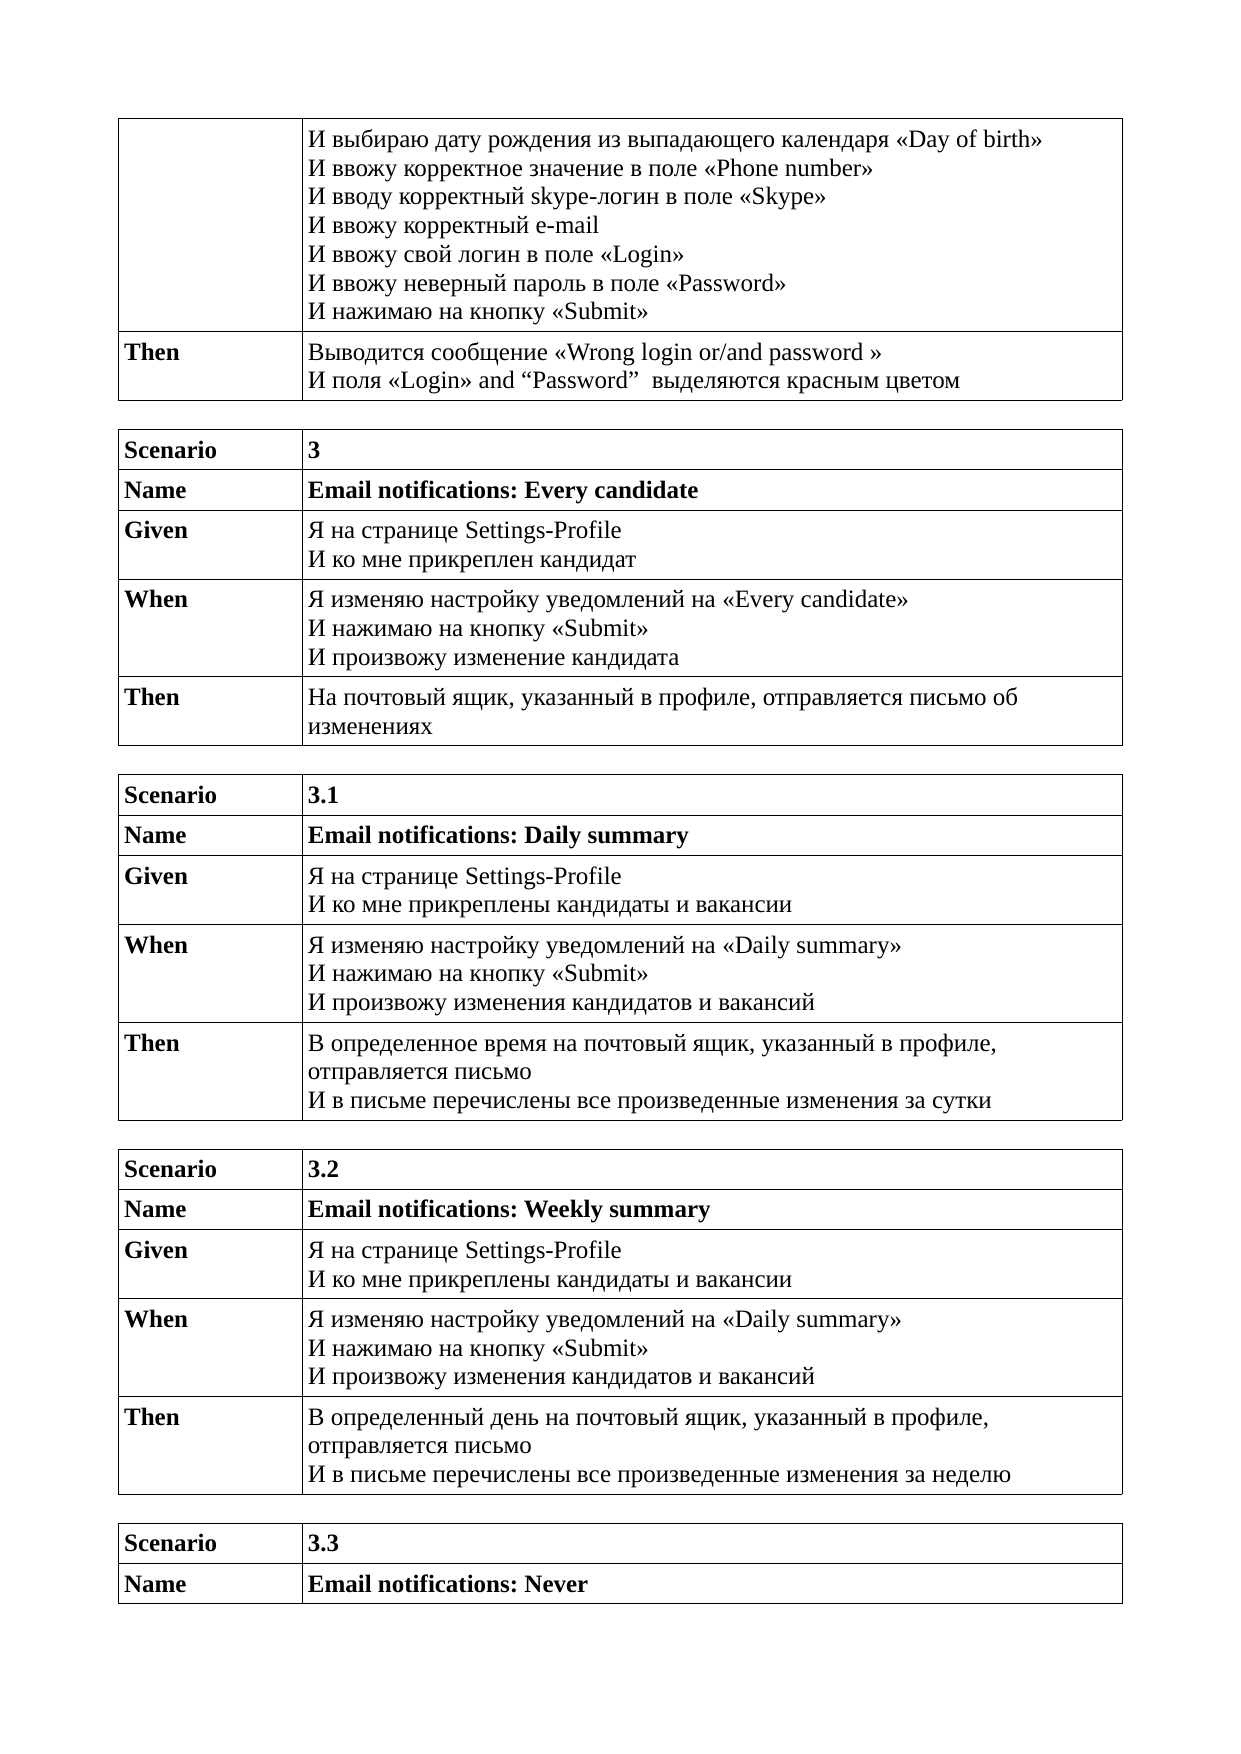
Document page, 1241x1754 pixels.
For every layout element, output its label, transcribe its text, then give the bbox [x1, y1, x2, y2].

table_cell На почтовый ящик, указанный в профиле, отправляется письмо об изменениях [303, 677, 1122, 745]
table_header 3.1 [303, 775, 1122, 814]
table_cell Name [119, 816, 302, 855]
table_cell Я изменяю настройку уведомлений на «Every candidate» И нажимаю на кнопку «Submit» И произвожу изменение кандидата [303, 580, 1122, 676]
table_cell В определенное время на почтовый ящик, указанный в профиле, отправляется письмо И в письме перечислены все произведенные изменения за сутки [303, 1023, 1122, 1119]
table_cell Name [119, 1190, 302, 1229]
table_cell Email notifications: Daily summary [303, 816, 1122, 855]
table_cell Given [119, 1230, 302, 1298]
table_header 3.2 [303, 1150, 1122, 1189]
table_cell В определенный день на почтовый ящик, указанный в профиле, отправляется письмо И в письме перечислены все произведенные изменения за неделю [303, 1397, 1122, 1494]
table_cell When [119, 1299, 302, 1396]
table_cell Я на странице Settings-Profile И ко мне прикреплены кандидаты и вакансии [303, 856, 1122, 924]
table_cell When [119, 925, 302, 1022]
table_cell Я изменяю настройку уведомлений на «Daily summary» И нажимаю на кнопку «Submit» И произвожу изменения кандидатов и вакансий [303, 925, 1122, 1022]
table_cell Email notifications: Every candidate [303, 470, 1122, 509]
table_header Scenario [119, 430, 302, 469]
table_cell Выводится сообщение «Wrong login or/and password » И поля «Login» and “Password” выделяются красным цветом [303, 332, 1122, 400]
table_cell Name [119, 1564, 302, 1603]
table_header Scenario [119, 1150, 302, 1189]
table_cell Я на странице Settings-Profile И ко мне прикреплены кандидаты и вакансии [303, 1230, 1122, 1298]
table_cell Then [119, 677, 302, 745]
table_cell Then [119, 1397, 302, 1494]
table_cell Email notifications: Weekly summary [303, 1190, 1122, 1229]
table_cell И выбираю дату рождения из выпадающего календаря «Day of birth» И ввожу корректное значение в поле «Phone number» И вводу корректный skype-логин в поле «Skype» И ввожу корректный e-mail И ввожу свой логин в поле «Login» И ввожу неверный пароль в поле «Password» И нажимаю на кнопку «Submit» [303, 119, 1122, 331]
table_header 3.3 [303, 1524, 1122, 1563]
table_cell Then [119, 1023, 302, 1119]
table_cell Я изменяю настройку уведомлений на «Daily summary» И нажимаю на кнопку «Submit» И произвожу изменения кандидатов и вакансий [303, 1299, 1122, 1396]
table_cell When [119, 580, 302, 676]
table_header Scenario [119, 775, 302, 814]
table_cell Given [119, 511, 302, 578]
table_cell Then [119, 332, 302, 400]
table_cell Given [119, 856, 302, 924]
table_cell [119, 119, 302, 331]
table_cell Email notifications: Never [303, 1564, 1122, 1603]
table_cell Name [119, 470, 302, 509]
table_header Scenario [119, 1524, 302, 1563]
table_header 3 [303, 430, 1122, 469]
table_cell Я на странице Settings-Profile И ко мне прикреплен кандидат [303, 511, 1122, 578]
